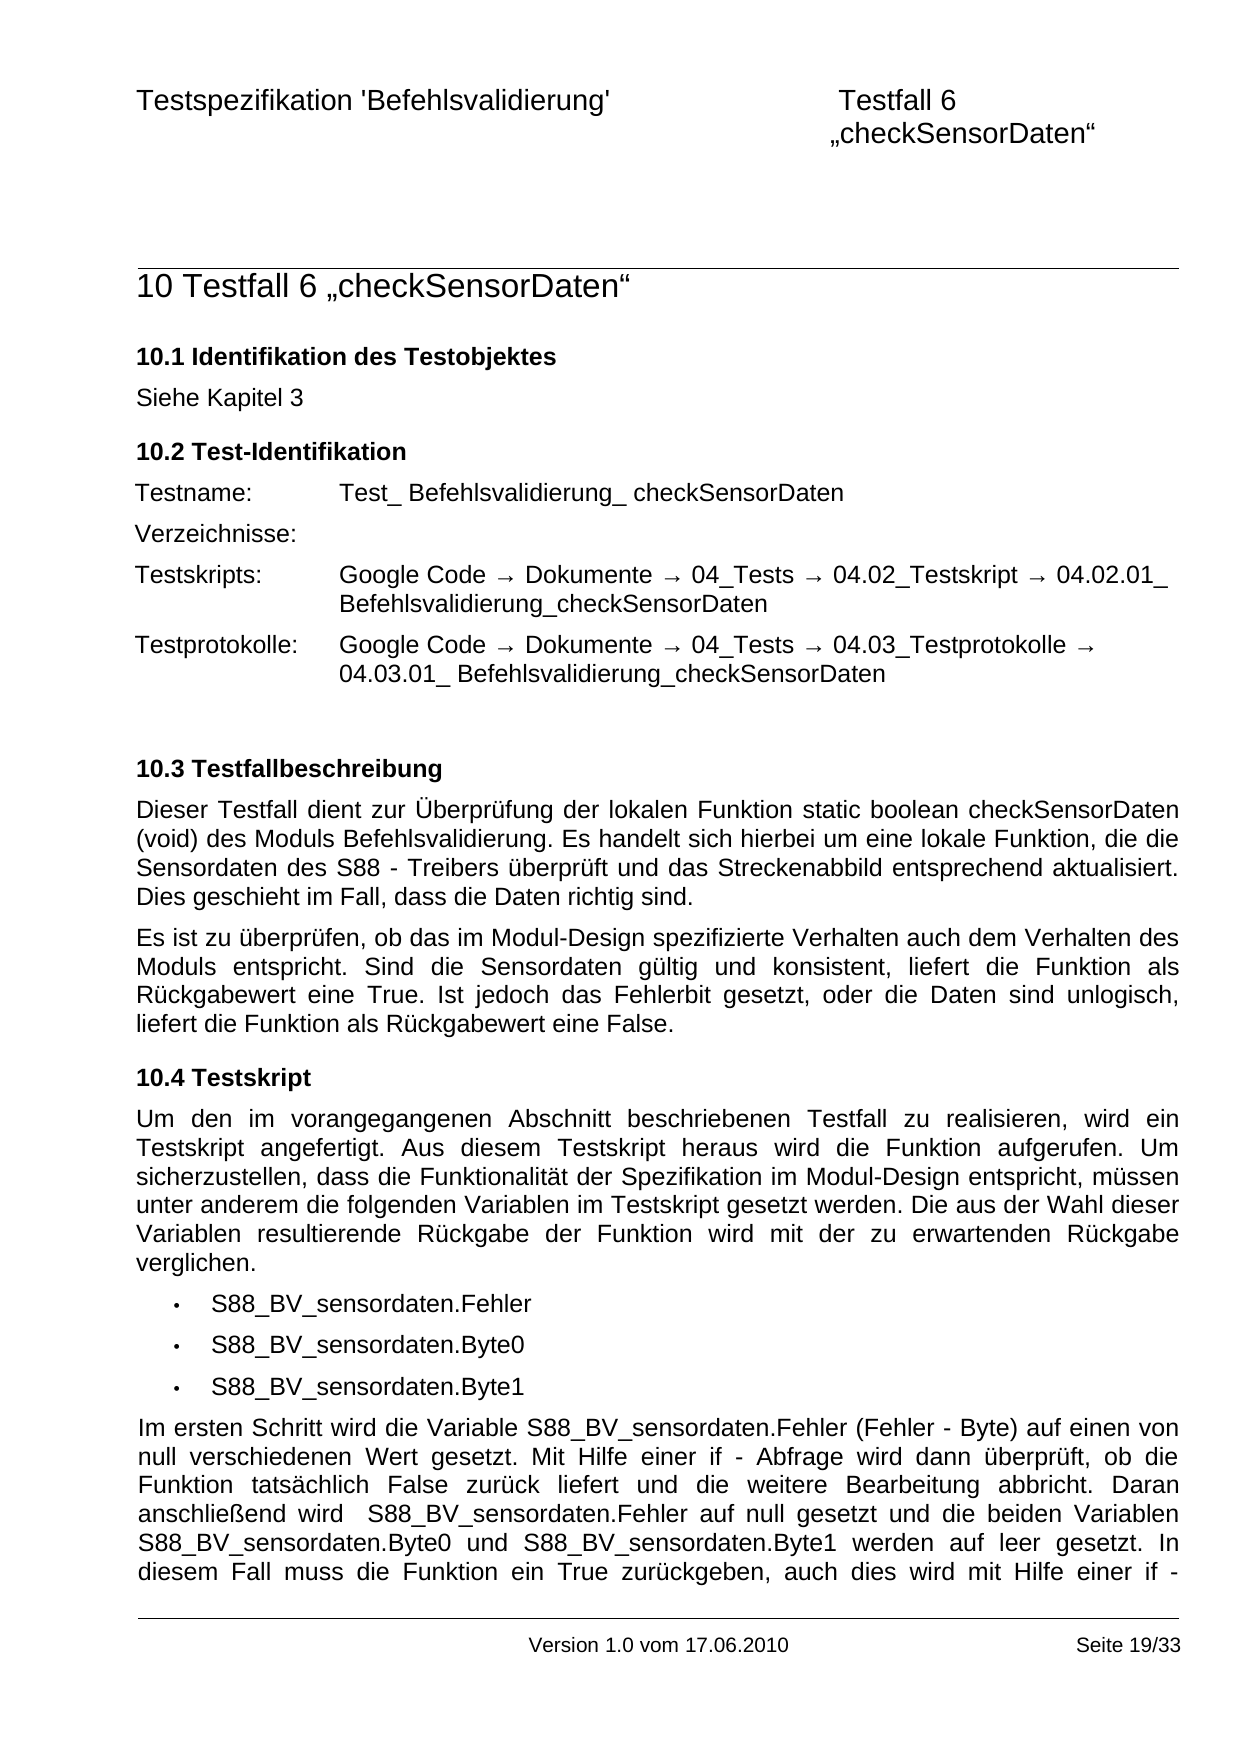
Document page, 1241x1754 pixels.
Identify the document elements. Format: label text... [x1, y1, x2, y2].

text Testprotokolle: Google Code → Dokumente → 04_Tests → 04.03_Testprotokolle → 04.03.01_ Befehlsvalidierung_checkSensorDaten [134, 631, 1181, 688]
list S88_BV_sensordaten.Byte1 [173, 1372, 1181, 1401]
text Siehe Kapitel 3 [136, 383, 1181, 412]
text Um den im vorangegangenen Abschnitt beschriebenen Testfall zu realisieren, wird ein Testskript angefertigt. Aus diesem Testskript heraus wird die Funktion aufgerufen. Um sicherzustellen, dass die Funktionalität der Spezifikation im Modul-Design entspricht, müssen unter anderem die folgenden Variablen im Testskript gesetzt werden. Die aus der Wahl dieser Variablen resultierende Rückgabe der Funktion wird mit der zu erwartenden Rückgabe verglichen. [136, 1104, 1181, 1277]
list Im ersten Schritt wird die Variable S88_BV_sensordaten.Fehler (Fehler - Byte) auf einen von null verschiedenen Wert gesetzt. Mit Hilfe einer if - Abfrage wird dann überprüft, ob die Funktion tatsächlich False zurück liefert und die weitere Bearbeitung abbricht. Daran anschließend wird S88_BV_sensordaten.Fehler auf null gesetzt und die beiden Variablen S88_BV_sensordaten.Byte0 und S88_BV_sensordaten.Byte1 werden auf leer gesetzt. In diesem Fall muss die Funktion ein True zurückgeben, auch dies wird mit Hilfe einer if [100, 1413, 1181, 1586]
subtitle Testskript [136, 1063, 1181, 1092]
subtitle Testfallbeschreibung [136, 754, 1181, 783]
subtitle Test-Identifikation [136, 437, 1181, 466]
text Testskripts: Google Code → Dokumente → 04_Tests → 04.02_Testskript → 04.02.01_ Befehlsvalidierung_checkSensorDaten [134, 561, 1181, 618]
text Es ist zu überprüfen, ob das im Modul-Design spezifizierte Verhalten auch dem Verhalten des Moduls entspricht. Sind die Sensordaten gültig und konsistent, liefert die Funktion als Rückgabewert eine True. Ist jedoch das Fehlerbit gesetzt, oder die Daten sind unlogisch, liefert die Funktion als Rückgabewert eine False. [136, 923, 1181, 1038]
subtitle Identifikation des Testobjektes [136, 342, 1181, 371]
text Dieser Testfall dient zur Überprüfung der lokalen Funktion static boolean checkSensorDaten (void) des Moduls Befehlsvalidierung. Es handelt sich hierbei um eine lokale Funktion, die die Sensordaten des S88 - Treibers überprüft und das Streckenabbild entsprechend aktualisiert. Dies geschieht im Fall, dass die Daten richtig sind. [136, 796, 1181, 911]
text Verzeichnisse: [134, 519, 1181, 548]
list S88_BV_sensordaten.Fehler [173, 1289, 1181, 1318]
list S88_BV_sensordaten.Byte0 [173, 1331, 1181, 1359]
subtitle Testfall 6 „checkSensorDaten“ [136, 289, 1181, 304]
text Testname: Test_ Befehlsvalidierung_ checkSensorDaten [134, 478, 1181, 507]
